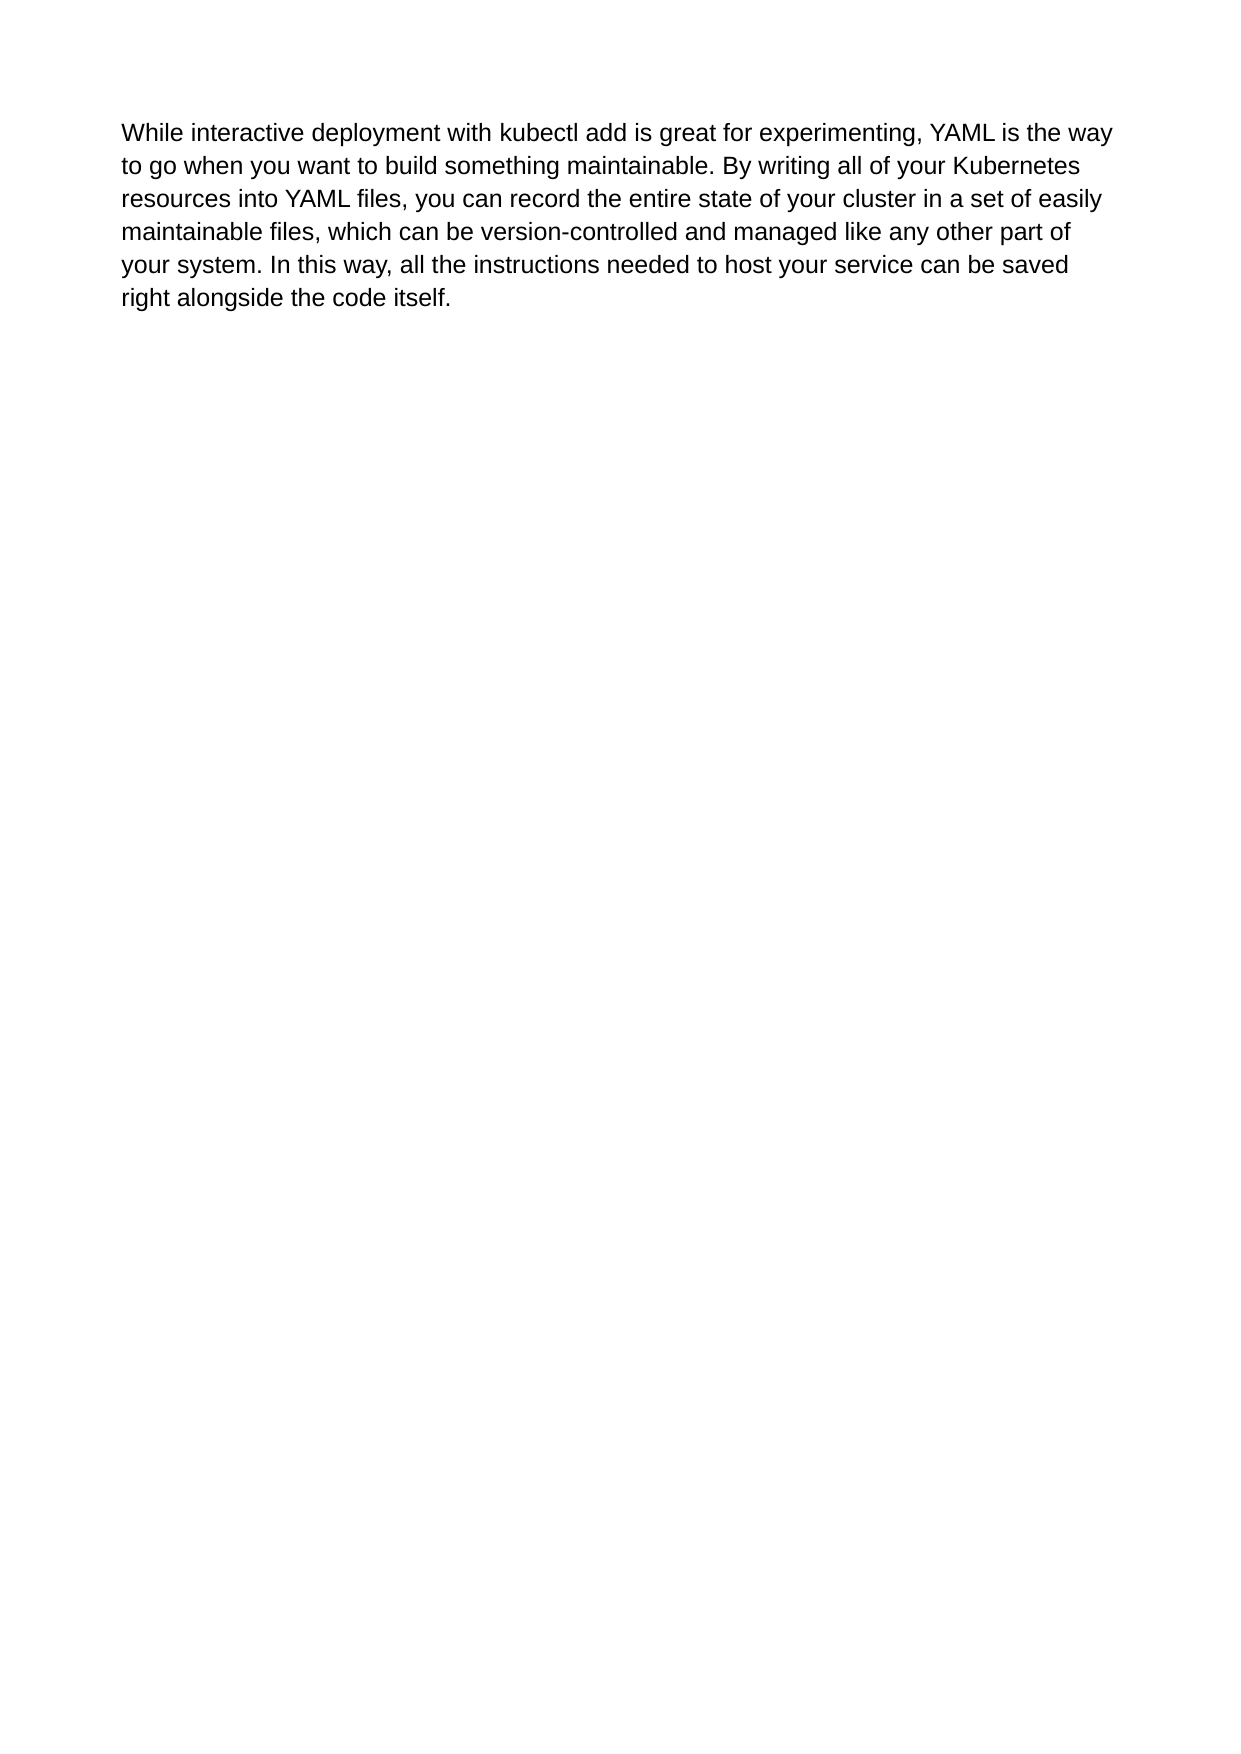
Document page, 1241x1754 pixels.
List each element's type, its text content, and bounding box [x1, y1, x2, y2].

text While interactive deployment with kubectl add is great for experimenting, YAML is the way to go when you want to build something maintainable. By writing all of your Kubernetes resources into YAML files, you can record the entire state of your cluster in a set of easily maintainable files, which can be version-controlled and managed like any other part of your system. In this way, all the instructions needed to host your service can be saved right alongside the code itself. [121, 118, 1119, 312]
